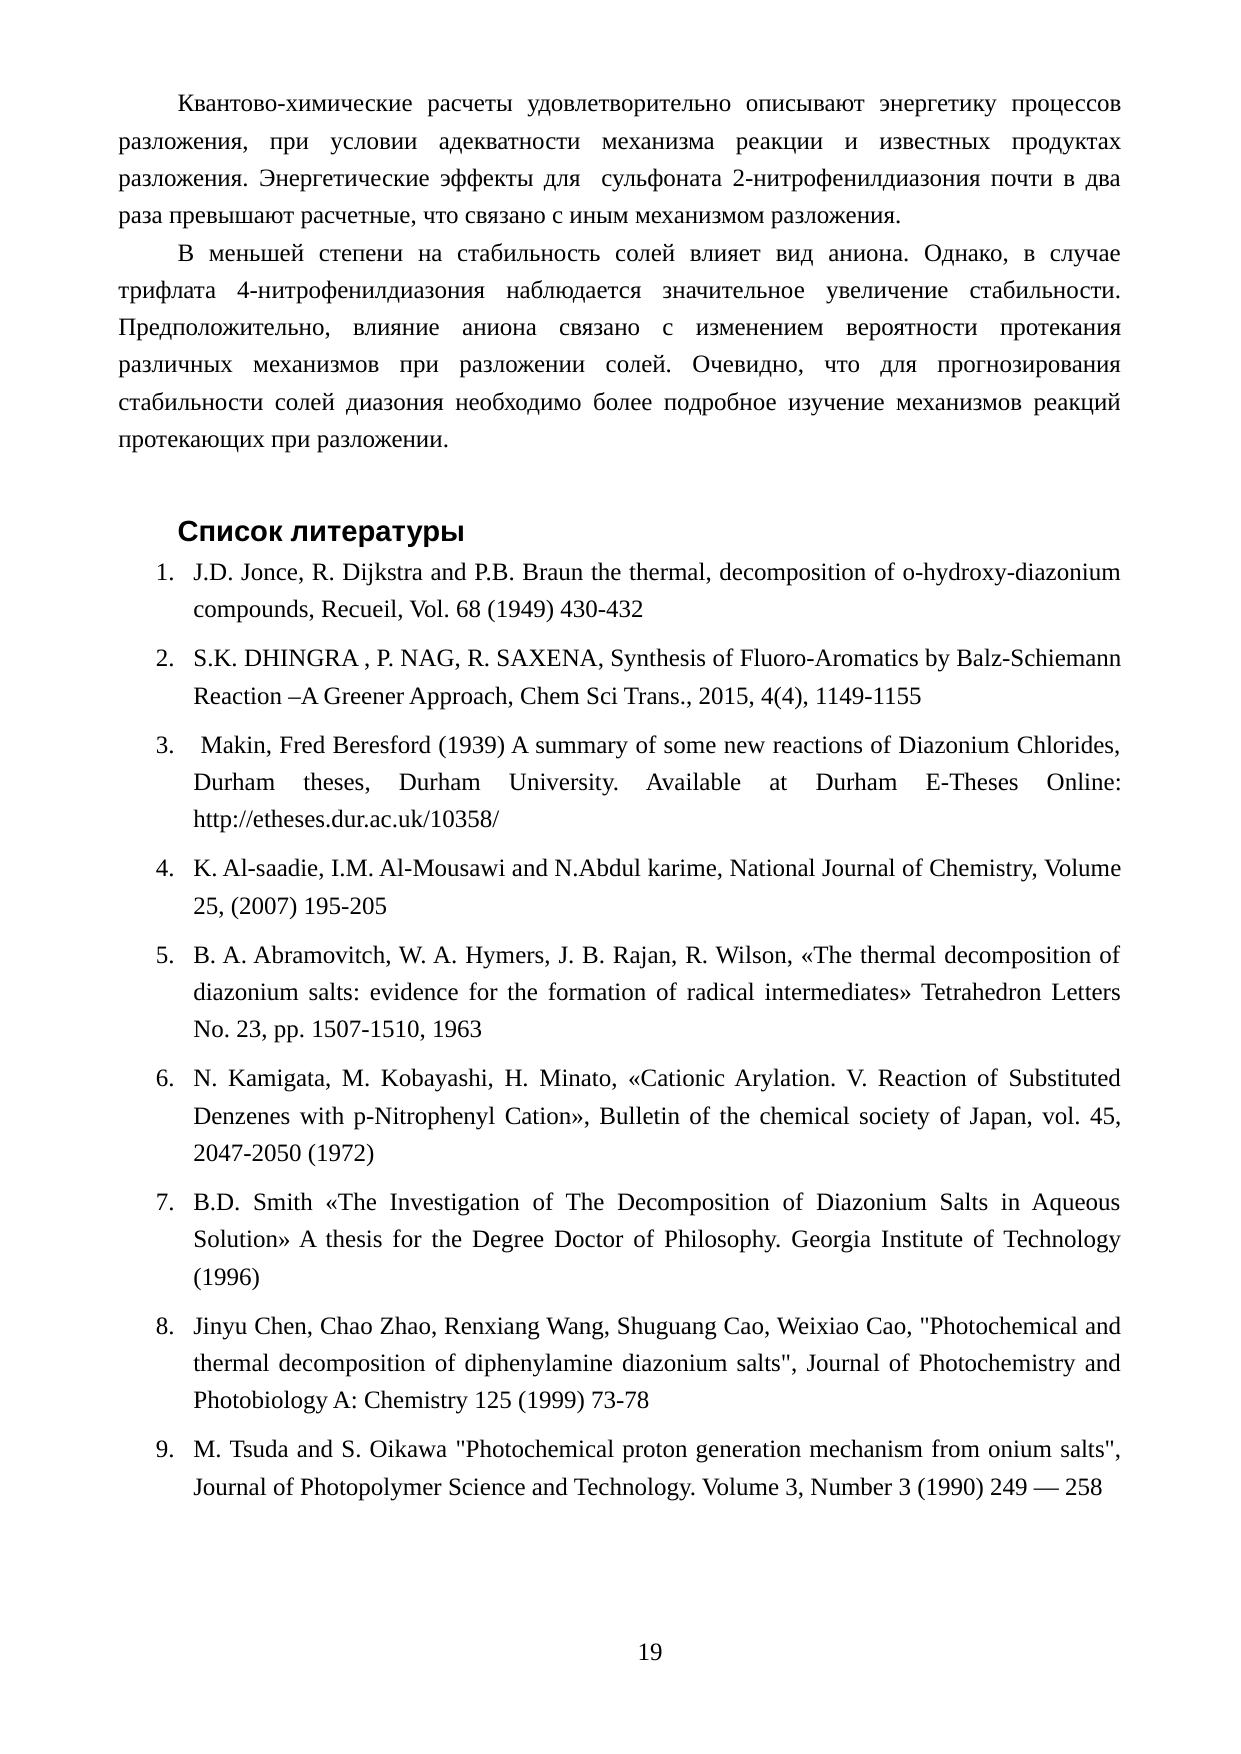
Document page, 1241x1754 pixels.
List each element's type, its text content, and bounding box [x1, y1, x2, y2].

list J.D. Jonce, R. Dijkstra and P.B. Braun the thermal, decomposition of o-hydroxy-diazonium compounds, Recueil, Vol. 68 (1949) 430-432 [156, 557, 1122, 623]
text В меньшей степени на стабильность солей влияет вид аниона. Однако, в случае трифлата 4-нитрофенилдиазония наблюдается значительное увеличение стабильности. Предположительно, влияние аниона связано с изменением вероятности протекания различных механизмов при разложении солей. Очевидно, что для прогнозирования стабильности солей диазония необходимо более подробное изучение механизмов реакций протекающих при разложении. [118, 238, 1122, 453]
list B. A. Abramovitch, W. A. Hymers, J. B. Rajan, R. Wilson, «The thermal decomposition of diazonium salts: evidence for the formation of radical intermediates» Tetrahedron Letters No. 23, pp. 1507-1510, 1963 [156, 940, 1122, 1043]
list Jinyu Chen, Chao Zhao, Renxiang Wang, Shuguang Cao, Weixiao Cao, "Photochemical and thermal decomposition of diphenylamine diazonium salts", Journal of Photochemistry and Photobiology A: Chemistry 125 (1999) 73-78 [156, 1311, 1122, 1414]
list N. Kamigata, M. Kobayashi, H. Minato, «Cationic Arylation. V. Reaction of Substituted Denzenes with p-Nitrophenyl Cation», Bulletin of the chemical society of Japan, vol. 45, 2047-2050 (1972) [156, 1063, 1122, 1167]
list M. Tsuda and S. Oikawa "Photochemical proton generation mechanism from onium salts", Journal of Photopolymer Science and Technology. Volume 3, Number 3 (1990) 249 — 258 [156, 1434, 1122, 1500]
list S.K. DHINGRA , P. NAG, R. SAXENA, Synthesis of Fluoro-Aromatics by Balz-Schiemann Reaction –A Greener Approach, Chem Sci Trans., 2015, 4(4), 1149-1155 [156, 643, 1122, 709]
list Makin, Fred Beresford (1939) A summary of some new reactions of Diazonium Chlorides, Durham theses, Durham University. Available at Durham E-Theses Online: http://etheses.dur.ac.uk/10358/ [156, 730, 1122, 833]
subtitle Список литературы [118, 513, 1122, 547]
list K. Al-saadie, I.M. Al-Mousawi and N.Abdul karime, National Journal of Chemistry, Volume 25, (2007) 195-205 [156, 853, 1122, 919]
text Квантово-химические расчеты удовлетворительно описывают энергетику процессов разложения, при условии адекватности механизма реакции и известных продуктах разложения. Энергетические эффекты для сульфоната 2-нитрофенилдиазония почти в два раза превышают расчетные, что связано с иным механизмом разложения. [118, 88, 1122, 229]
list B.D. Smith «The Investigation of The Decomposition of Diazonium Salts in Aqueous Solution» A thesis for the Degree Doctor of Philosophy. Georgia Institute of Technology (1996) [156, 1187, 1122, 1290]
